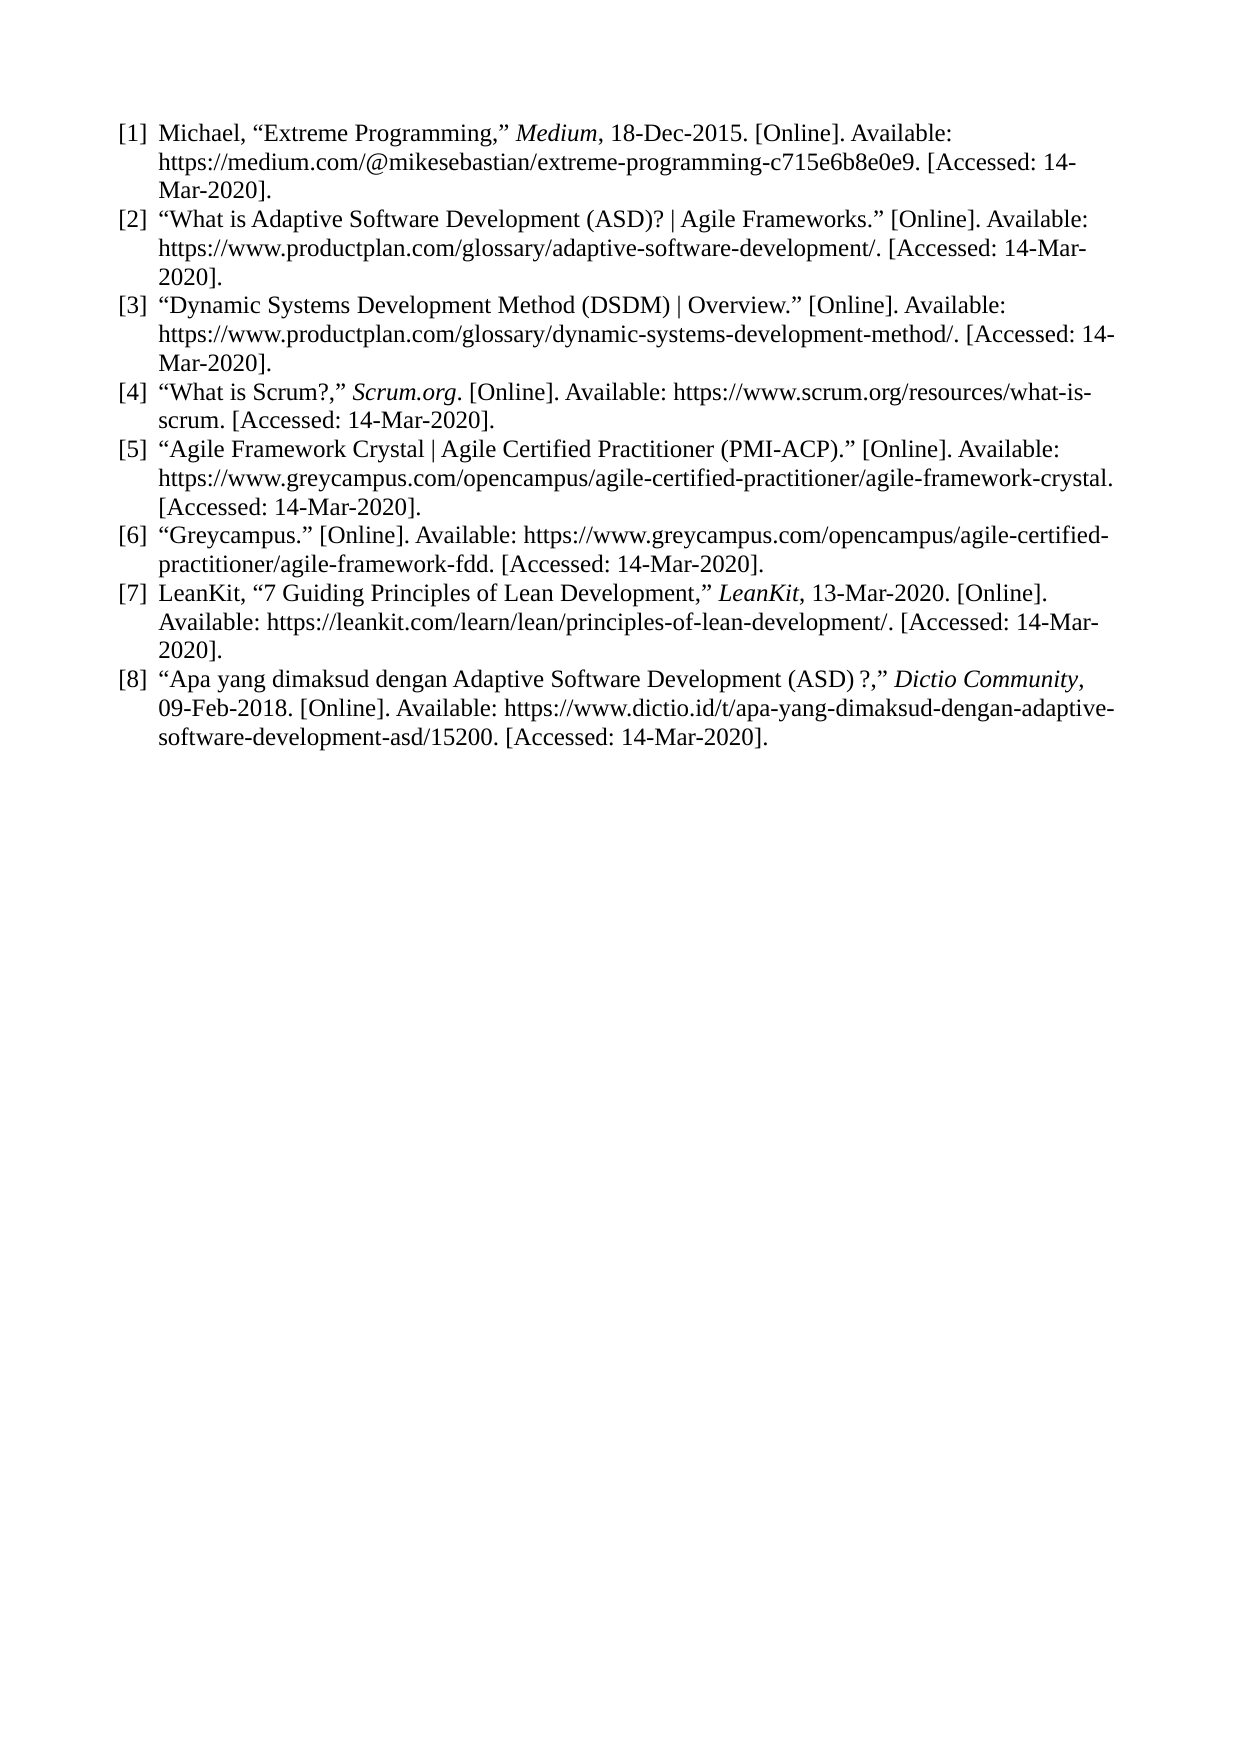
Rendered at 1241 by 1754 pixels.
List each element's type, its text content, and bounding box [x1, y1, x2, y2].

text [2] “What is Adaptive Software Development (ASD)? | Agile Frameworks.” [Online]. Available: https://www.productplan.com/glossary/adaptive-software-development/. [Accessed: 14-Mar-2020]. [118, 204, 1122, 291]
text [4] “What is Scrum?,” Scrum.org. [Online]. Available: https://www.scrum.org/resources/what-is-scrum. [Accessed: 14-Mar-2020]. [118, 377, 1122, 434]
text [8] “Apa yang dimaksud dengan Adaptive Software Development (ASD) ?,” Dictio Community, 09-Feb-2018. [Online]. Available: https://www.dictio.id/t/apa-yang-dimaksud-dengan-adaptive-software-development-asd/15200. [Accessed: 14-Mar-2020]. [118, 664, 1122, 751]
text [3] “Dynamic Systems Development Method (DSDM) | Overview.” [Online]. Available: https://www.productplan.com/glossary/dynamic-systems-development-method/. [Accessed: 14-Mar-2020]. [118, 291, 1122, 377]
text [6] “Greycampus.” [Online]. Available: https://www.greycampus.com/opencampus/agile-certified-practitioner/agile-framework-fdd. [Accessed: 14-Mar-2020]. [118, 521, 1122, 578]
text [1] Michael, “Extreme Programming,” Medium, 18-Dec-2015. [Online]. Available: https://medium.com/@mikesebastian/extreme-programming-c715e6b8e0e9. [Accessed: 14-Mar-2020]. [118, 118, 1122, 204]
text [7] LeanKit, “7 Guiding Principles of Lean Development,” LeanKit, 13-Mar-2020. [Online]. Available: https://leankit.com/learn/lean/principles-of-lean-development/. [Accessed: 14-Mar-2020]. [118, 578, 1122, 664]
text [5] “Agile Framework Crystal | Agile Certified Practitioner (PMI-ACP).” [Online]. Available: https://www.greycampus.com/opencampus/agile-certified-practitioner/agile-framework-crystal. [Accessed: 14-Mar-2020]. [118, 434, 1122, 521]
